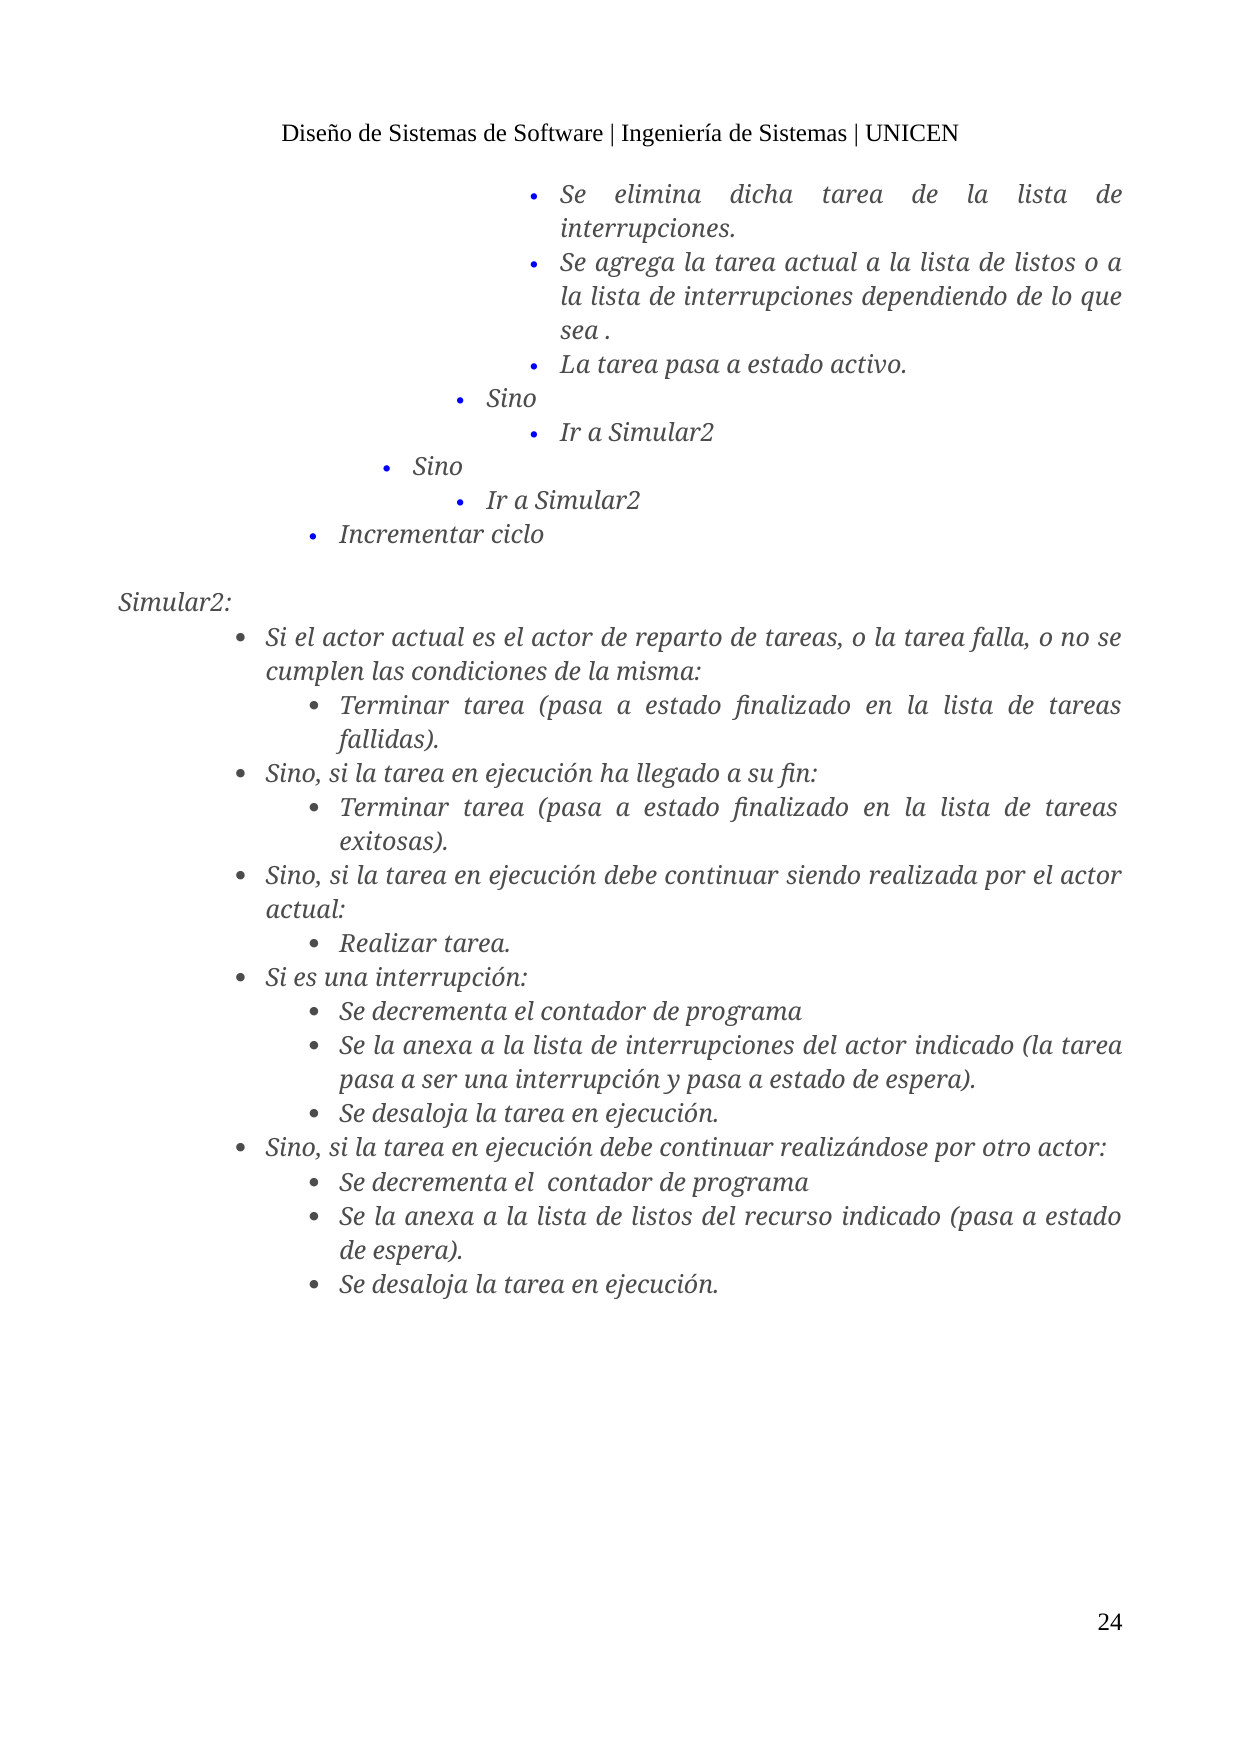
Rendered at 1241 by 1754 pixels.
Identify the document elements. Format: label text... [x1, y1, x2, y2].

list Sino, si la tarea en ejecución debe continuar realizándose por otro actor: [236, 1130, 1122, 1164]
list Ir a Simular2 [457, 483, 1122, 517]
list Sino [457, 381, 1122, 415]
list Sino, si la tarea en ejecución ha llegado a su fin: [236, 755, 1122, 789]
list Se decrementa el contador de programa [309, 1164, 1122, 1198]
list Realizar tarea. [309, 926, 1122, 960]
list Incrementar ciclo [309, 517, 1122, 551]
list Si es una interrupción: [236, 960, 1122, 994]
list Se agrega la tarea actual a la lista de listos o a la lista de interrupciones dependiendo de lo que sea . [531, 244, 1122, 347]
list Si el actor actual es el actor de reparto de tareas, o la tarea falla, o no se cumplen las condiciones de la misma: [236, 619, 1122, 687]
list Sino [383, 449, 1122, 483]
list Sino, si la tarea en ejecución debe continuar siendo realizada por el actor actual: [236, 858, 1122, 926]
list Ir a Simular2 [531, 415, 1122, 449]
list Se la anexa a la lista de interrupciones del actor indicado (la tarea pasa a ser una interrupción y pasa a estado de espera). [309, 1028, 1122, 1096]
list La tarea pasa a estado activo. [531, 347, 1122, 381]
list Se elimina dicha tarea de la lista de interrupciones. [531, 176, 1122, 244]
list Se desaloja la tarea en ejecución. [309, 1096, 1122, 1130]
list Terminar tarea (pasa a estado finalizado en la lista de tareas exitosas). [309, 789, 1122, 858]
list Se la anexa a la lista de listos del recurso indicado (pasa a estado de espera). [309, 1198, 1122, 1266]
text Simular2: [118, 585, 1122, 619]
list Se desaloja la tarea en ejecución. [309, 1266, 1122, 1300]
list Se decrementa el contador de programa [309, 994, 1122, 1028]
list Terminar tarea (pasa a estado finalizado en la lista de tareas fallidas). [309, 687, 1122, 755]
